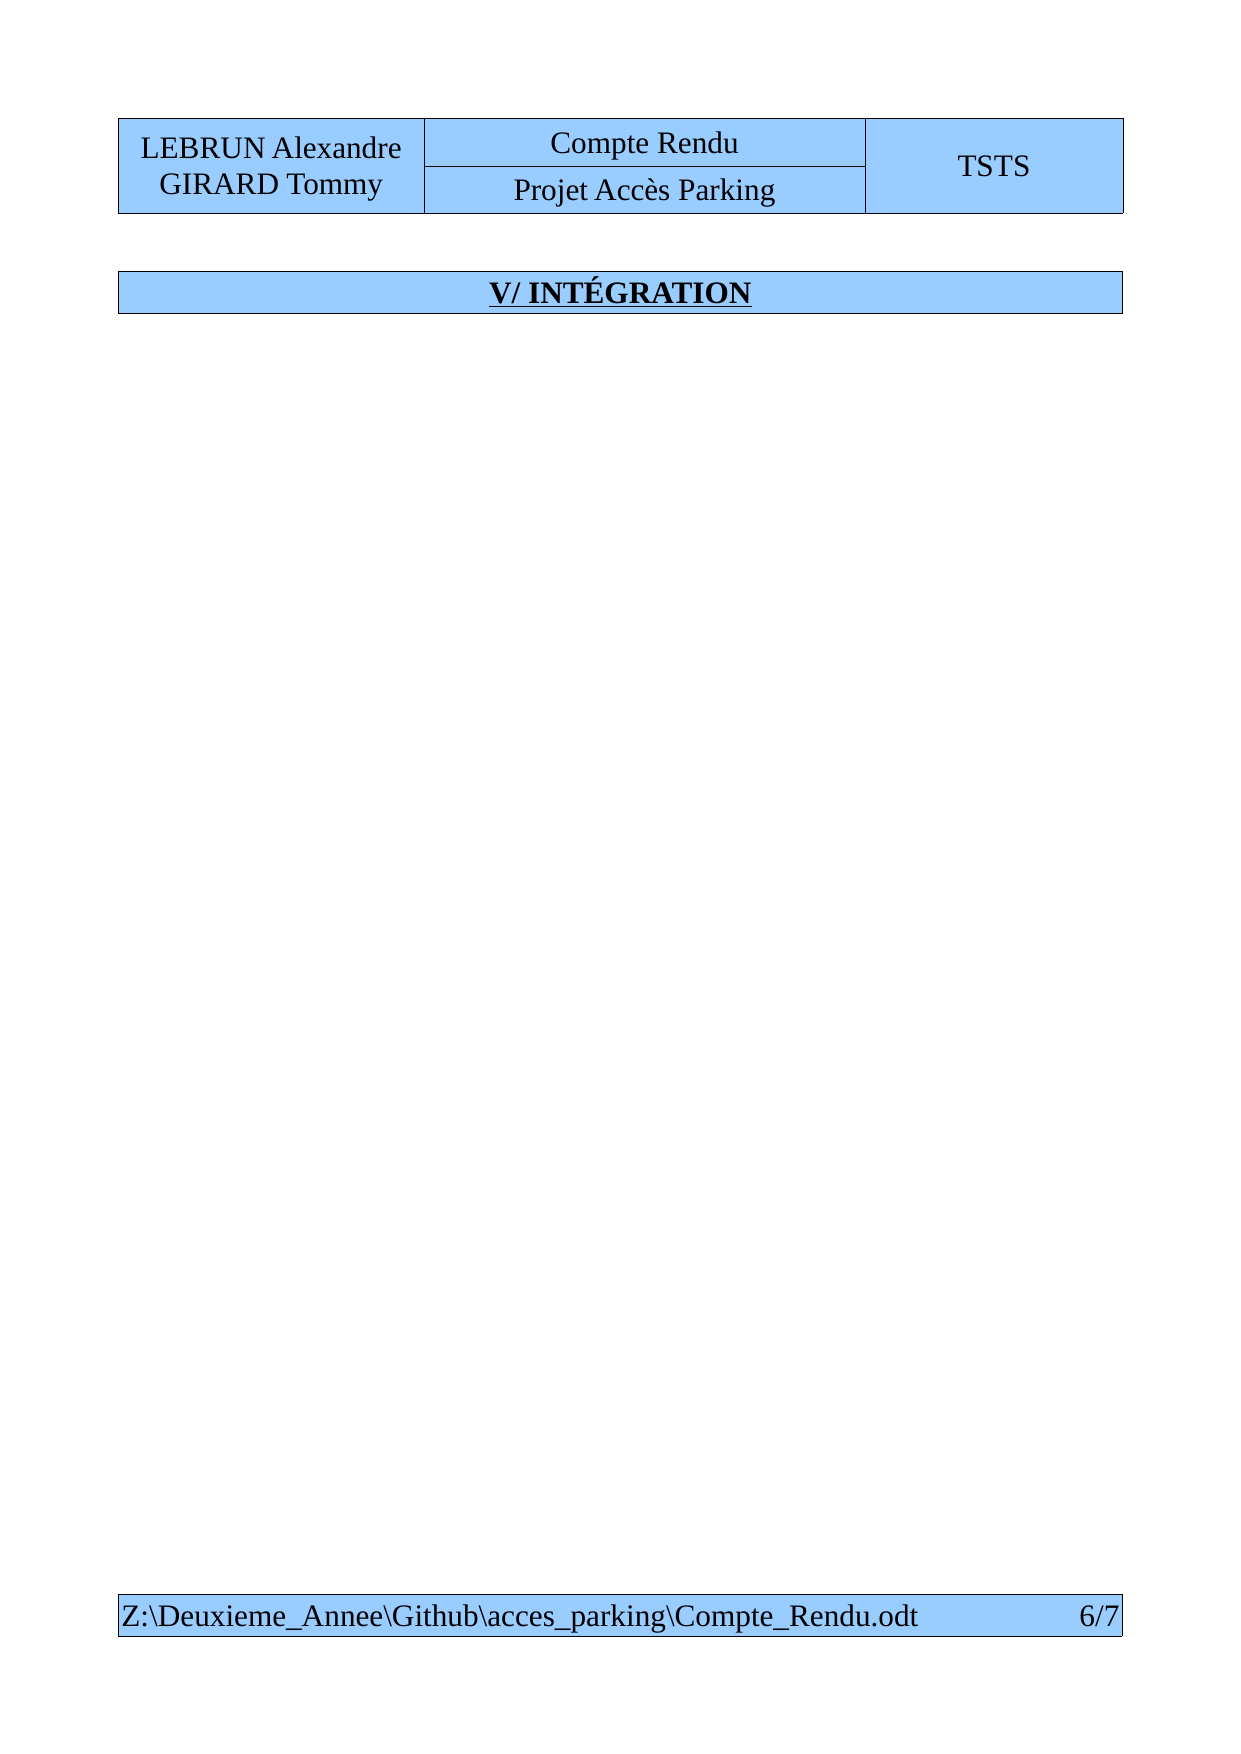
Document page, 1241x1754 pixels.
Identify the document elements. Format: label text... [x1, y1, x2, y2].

text V/ INTÉGRATION [119, 272, 1122, 313]
